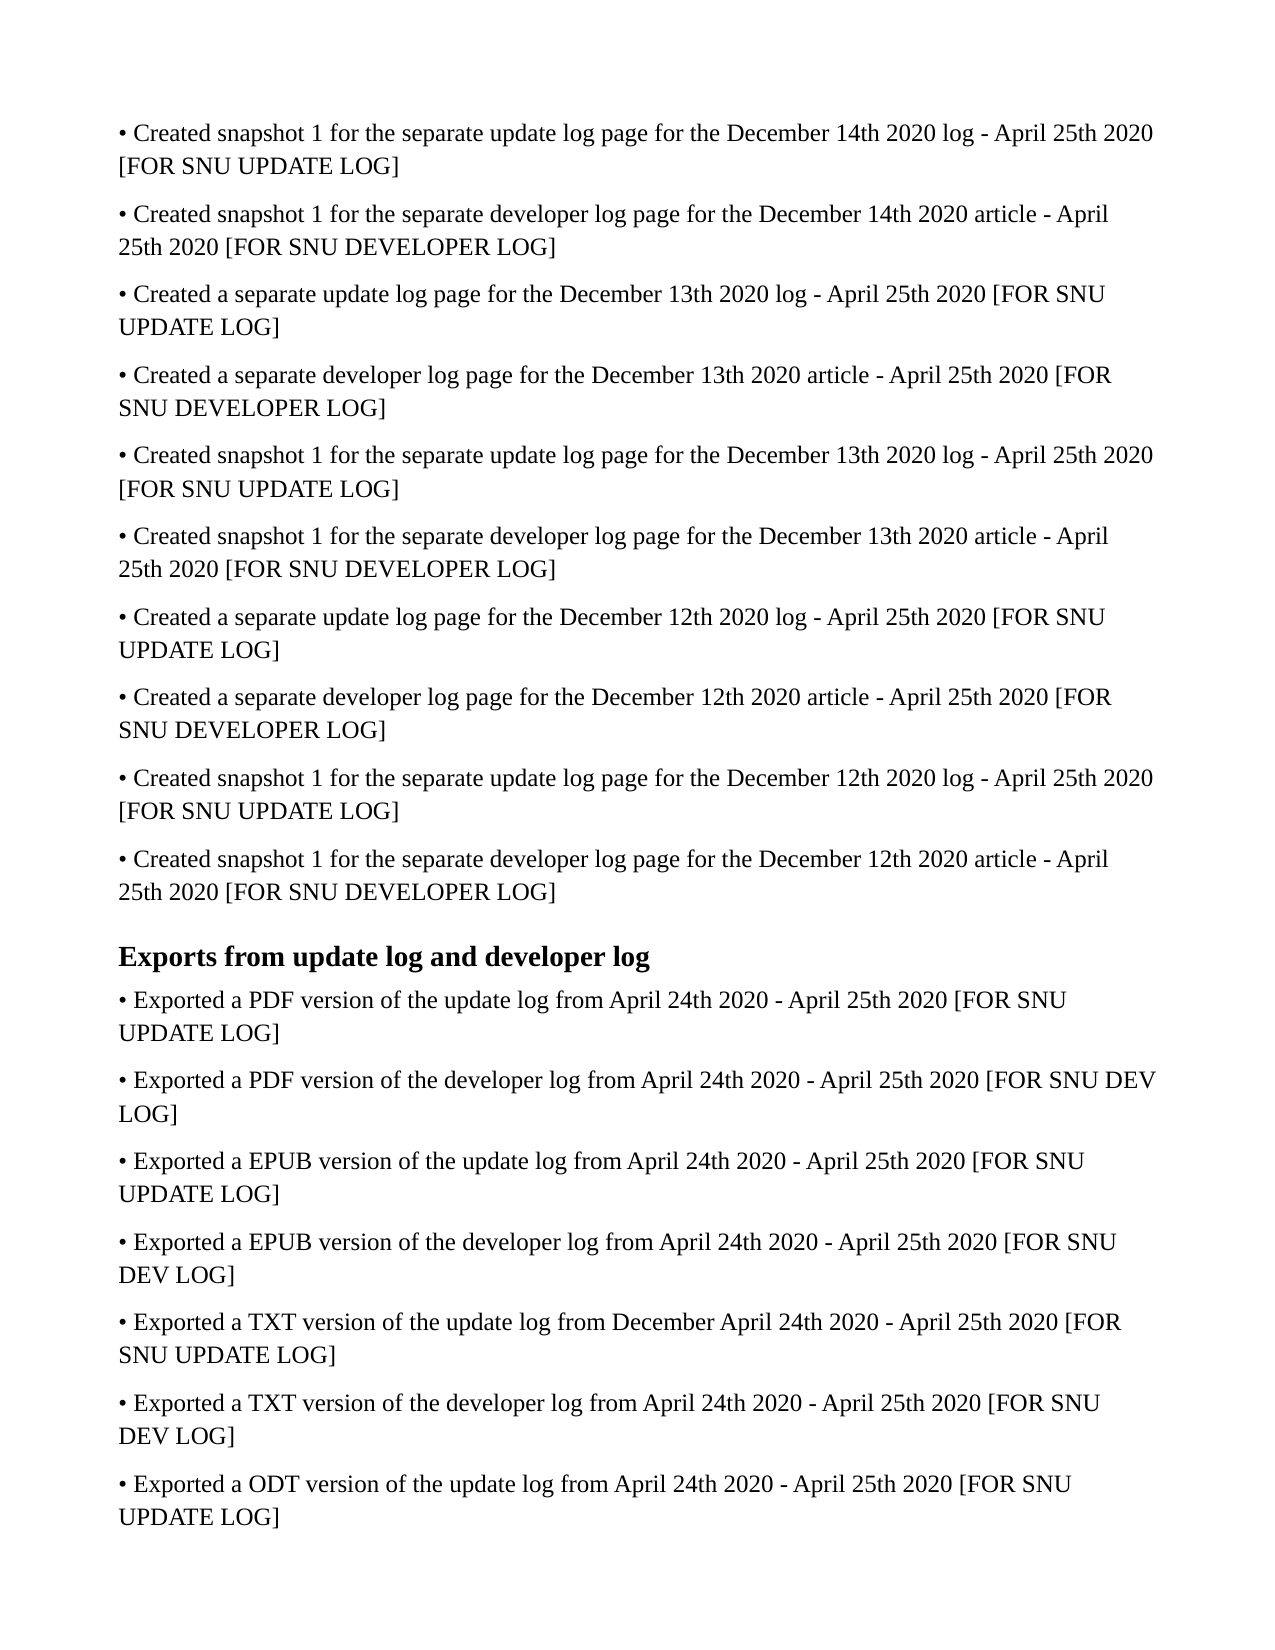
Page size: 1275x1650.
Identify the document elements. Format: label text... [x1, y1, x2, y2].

text • Created snapshot 1 for the separate update log page for the December 12th 2020 log - April 25th 2020 [FOR SNU UPDATE LOG] [118, 763, 1157, 825]
text • Exported a EPUB version of the developer log from April 24th 2020 - April 25th 2020 [FOR SNU DEV LOG] [118, 1227, 1157, 1289]
text • Created snapshot 1 for the separate developer log page for the December 14th 2020 article - April 25th 2020 [FOR SNU DEVELOPER LOG] [118, 199, 1157, 261]
text • Exported a PDF version of the developer log from April 24th 2020 - April 25th 2020 [FOR SNU DEV LOG] [118, 1066, 1157, 1127]
subtitle Exports from update log and developer log [118, 939, 1157, 972]
text • Exported a EPUB version of the update log from April 24th 2020 - April 25th 2020 [FOR SNU UPDATE LOG] [118, 1146, 1157, 1208]
text • Created snapshot 1 for the separate update log page for the December 14th 2020 log - April 25th 2020 [FOR SNU UPDATE LOG] [118, 118, 1157, 180]
text • Created snapshot 1 for the separate developer log page for the December 13th 2020 article - April 25th 2020 [FOR SNU DEVELOPER LOG] [118, 521, 1157, 583]
text • Exported a ODT version of the update log from April 24th 2020 - April 25th 2020 [FOR SNU UPDATE LOG] [118, 1469, 1157, 1531]
text • Created a separate developer log page for the December 13th 2020 article - April 25th 2020 [FOR SNU DEVELOPER LOG] [118, 360, 1157, 422]
text • Created a separate update log page for the December 13th 2020 log - April 25th 2020 [FOR SNU UPDATE LOG] [118, 279, 1157, 341]
text • Exported a TXT version of the update log from December April 24th 2020 - April 25th 2020 [FOR SNU UPDATE LOG] [118, 1307, 1157, 1369]
text • Created a separate developer log page for the December 12th 2020 article - April 25th 2020 [FOR SNU DEVELOPER LOG] [118, 682, 1157, 744]
text • Exported a PDF version of the update log from April 24th 2020 - April 25th 2020 [FOR SNU UPDATE LOG] [118, 985, 1157, 1047]
text • Exported a TXT version of the developer log from April 24th 2020 - April 25th 2020 [FOR SNU DEV LOG] [118, 1388, 1157, 1450]
text • Created snapshot 1 for the separate update log page for the December 13th 2020 log - April 25th 2020 [FOR SNU UPDATE LOG] [118, 441, 1157, 502]
text • Created a separate update log page for the December 12th 2020 log - April 25th 2020 [FOR SNU UPDATE LOG] [118, 602, 1157, 664]
text • Created snapshot 1 for the separate developer log page for the December 12th 2020 article - April 25th 2020 [FOR SNU DEVELOPER LOG] [118, 844, 1157, 906]
